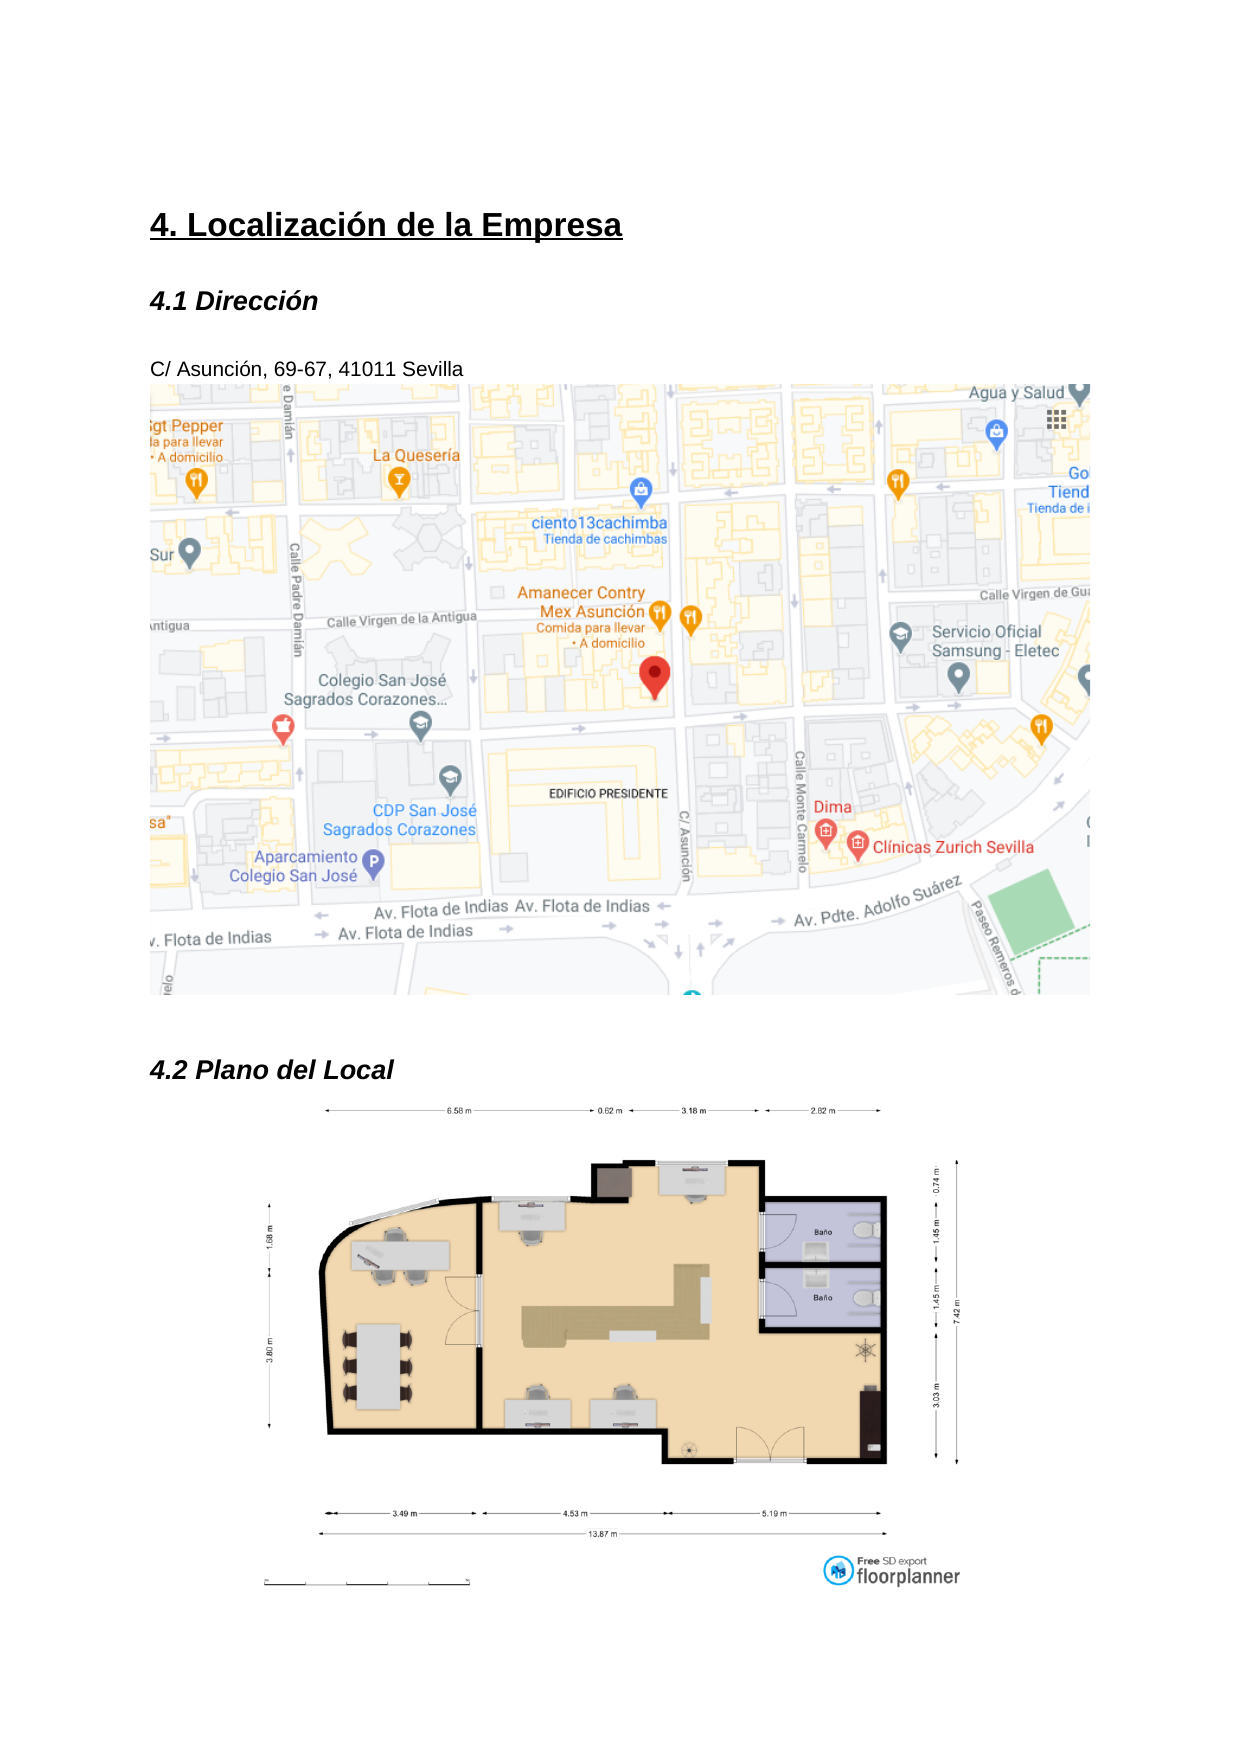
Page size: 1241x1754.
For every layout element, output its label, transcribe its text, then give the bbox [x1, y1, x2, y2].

text 4. Localización de la Empresa [150, 205, 1090, 243]
text 4.2 Plano del Local [150, 1054, 1090, 1085]
text 4.1 Dirección [150, 285, 1090, 316]
text C/ Asunción, 69-67, 41011 Sevilla [150, 357, 1090, 381]
